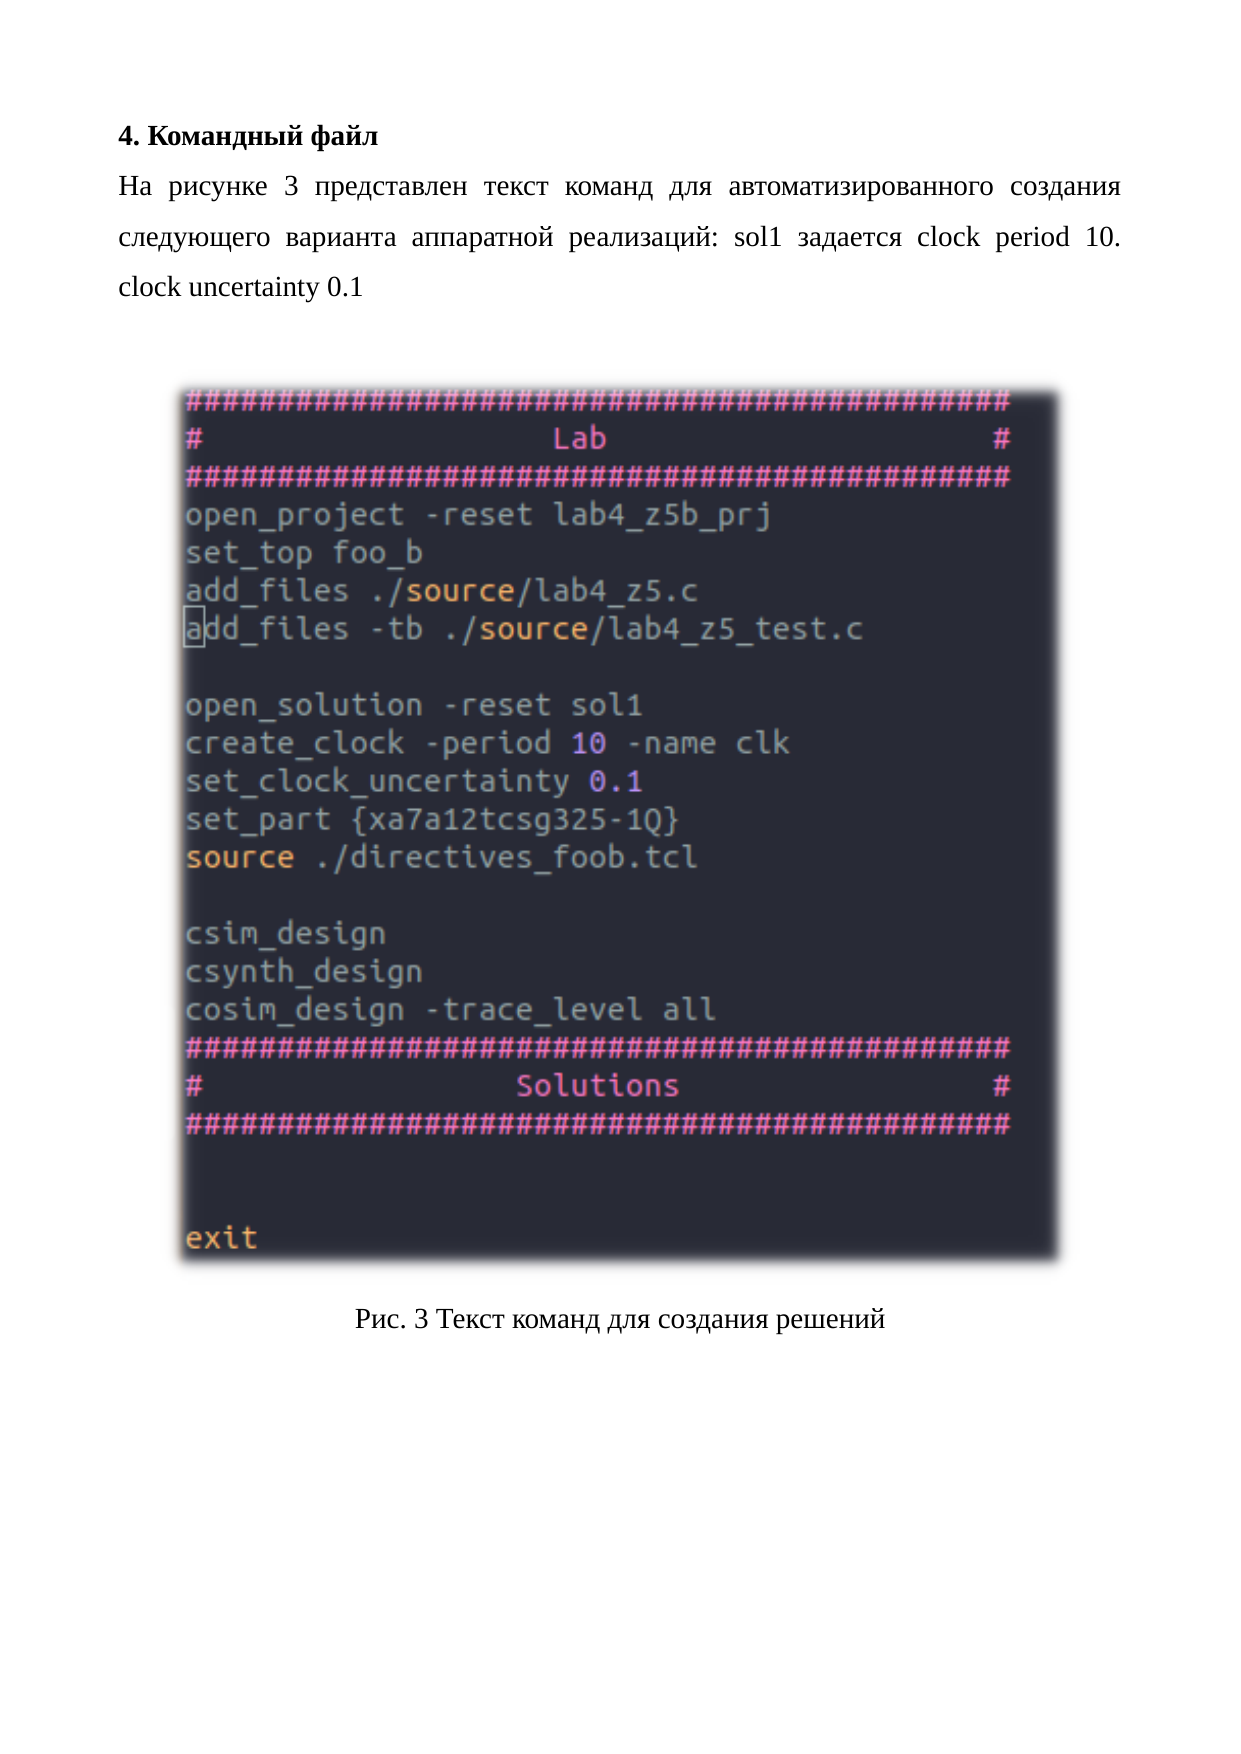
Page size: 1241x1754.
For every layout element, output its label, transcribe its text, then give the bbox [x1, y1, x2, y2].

text На рисунке 3 представлен текст команд для автоматизированного создания следующего варианта аппаратной реализаций: sol1 задается clock period 10. clock uncertainty 0.1 [118, 168, 1122, 303]
text Рис. 3 Текст команд для создания решений [118, 370, 1122, 1334]
text 4. Командный файл [118, 118, 1122, 152]
picture [159, 369, 1081, 1285]
